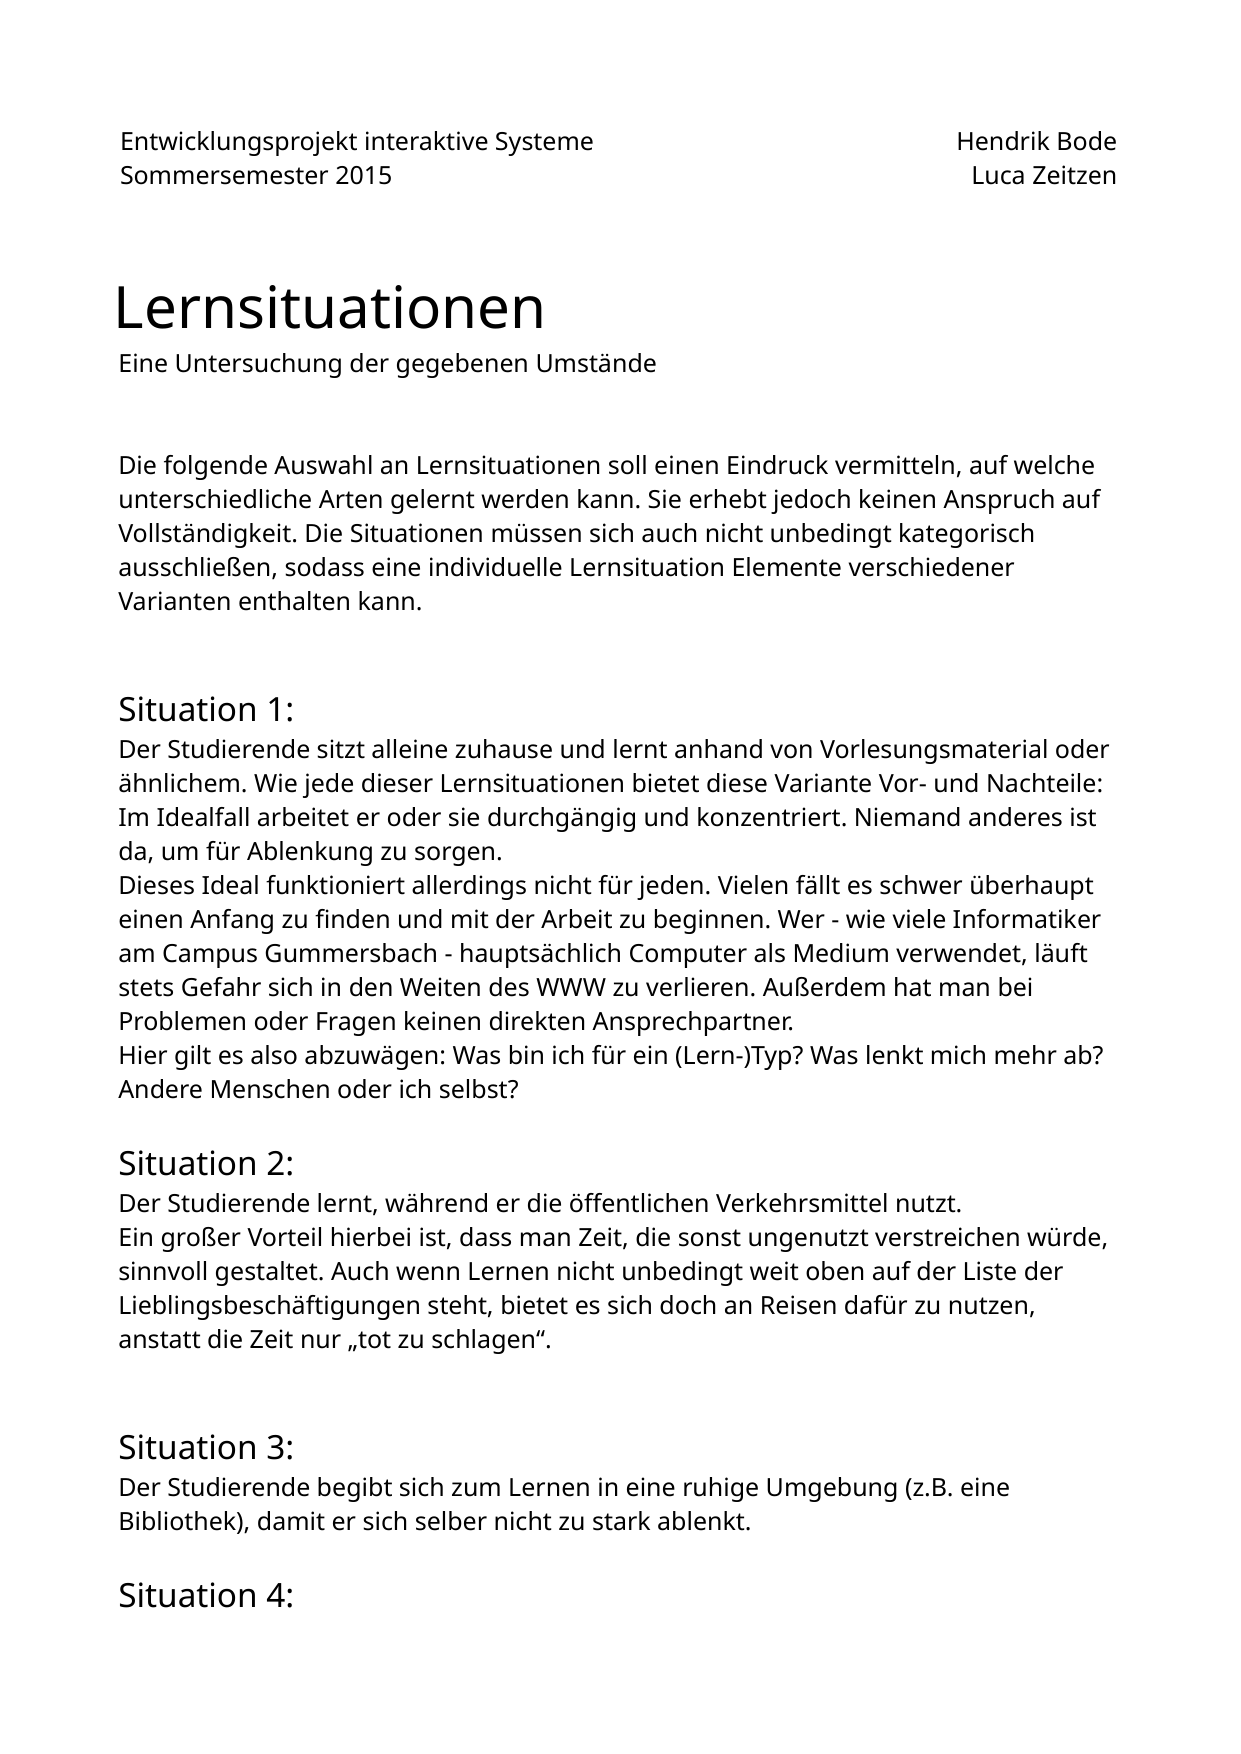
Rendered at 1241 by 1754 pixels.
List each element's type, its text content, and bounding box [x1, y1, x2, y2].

text Situation 4: [118, 1572, 1122, 1617]
text Im Idealfall arbeitet er oder sie durchgängig und konzentriert. Niemand anderes ist da, um für Ablenkung zu sorgen. [118, 799, 1122, 868]
text Situation 1: [118, 686, 1122, 731]
text Der Studierende begibt sich zum Lernen in eine ruhige Umgebung (z.B. eine Bibliothek), damit er sich selber nicht zu stark ablenkt. [118, 1469, 1122, 1537]
text Situation 3: [118, 1424, 1122, 1469]
text Ein großer Vorteil hierbei ist, dass man Zeit, die sonst ungenutzt verstreichen würde, sinnvoll gestaltet. Auch wenn Lernen nicht unbedingt weit oben auf der Liste der Lieblingsbeschäftigungen steht, bietet es sich doch an Reisen dafür zu nutzen, anstatt die Zeit nur „tot zu schlagen“. [118, 1219, 1122, 1356]
table_header Hendrik Bode Luca Zeitzen [767, 118, 1123, 198]
text Der Studierende sitzt alleine zuhause und lernt anhand von Vorlesungsmaterial oder ähnlichem. Wie jede dieser Lernsituationen bietet diese Variante Vor- und Nachteile: [118, 731, 1122, 799]
text Lernsituationen [113, 266, 1122, 345]
text Die folgende Auswahl an Lernsituationen soll einen Eindruck vermitteln, auf welche unterschiedliche Arten gelernt werden kann. Sie erhebt jedoch keinen Anspruch auf Vollständigkeit. Die Situationen müssen sich auch nicht unbedingt kategorisch ausschließen, sodass eine individuelle Lernsituation Elemente verschiedener Varianten enthalten kann. [118, 447, 1122, 618]
text Dieses Ideal funktioniert allerdings nicht für jeden. Vielen fällt es schwer überhaupt einen Anfang zu finden und mit der Arbeit zu beginnen. Wer - wie viele Informatiker am Campus Gummersbach - hauptsächlich Computer als Medium verwendet, läuft stets Gefahr sich in den Weiten des WWW zu verlieren. Außerdem hat man bei Problemen oder Fragen keinen direkten Ansprechpartner. [118, 868, 1122, 1038]
text Situation 2: [118, 1140, 1122, 1186]
text Eine Untersuchung der gegebenen Umstände [118, 345, 1122, 379]
table_header Entwicklungsprojekt interaktive Systeme Sommersemester 2015 [114, 118, 767, 198]
text Hier gilt es also abzuwägen: Was bin ich für ein (Lern-)Typ? Was lenkt mich mehr ab? Andere Menschen oder ich selbst? [118, 1038, 1122, 1106]
text Der Studierende lernt, während er die öffentlichen Verkehrsmittel nutzt. [118, 1186, 1122, 1219]
